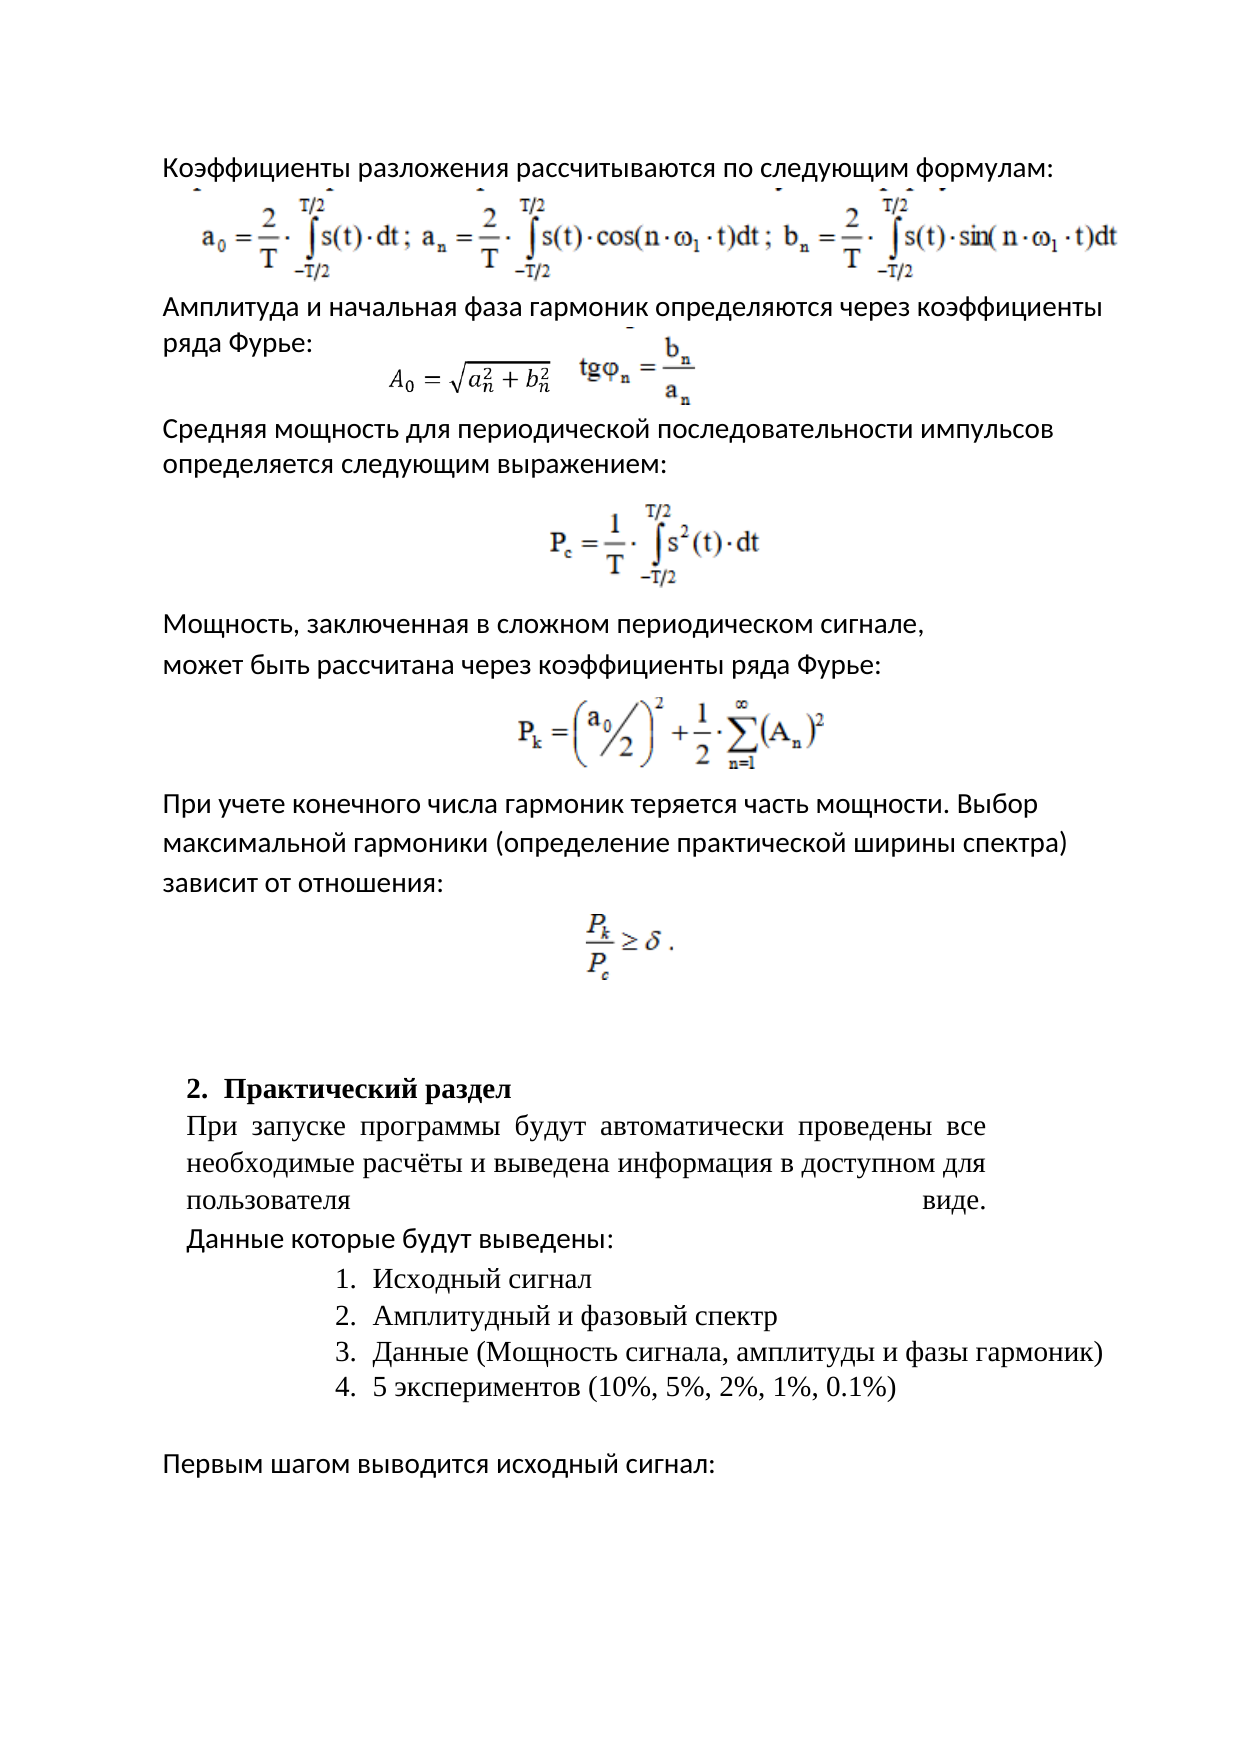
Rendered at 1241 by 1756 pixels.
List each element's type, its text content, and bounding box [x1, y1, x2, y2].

text При учете конечного числа гармоник теряется часть мощности. Выбор максимальной гармоники (определение практической ширины спектра) зависит от отношения: [162, 707, 1115, 899]
picture [549, 504, 761, 588]
subtitle Практический раздел [186, 1071, 1046, 1104]
picture [388, 361, 551, 393]
list 5 экспериментов (10%, 5%, 2%, 1%, 0.1%) [335, 1369, 1137, 1403]
picture [192, 188, 1119, 282]
text Мощность, заключенная в сложном периодическом сигнале, может быть рассчитана через коэффициенты ряда Фурье: [162, 513, 999, 682]
picture [585, 914, 674, 980]
picture [517, 697, 824, 769]
picture [578, 327, 696, 405]
text Средняя мощность для периодической последовательности импульсов определяется следующим выражением: [162, 410, 1137, 481]
list Амплитудный и фазовый спектр [335, 1298, 1137, 1331]
text Амплитуда и начальная фаза гармоник определяются через коэффициенты ряда Фурье: [162, 192, 1137, 360]
text При запуске программы будут автоматически проведены все необходимые расчёты и выведена информация в доступном для пользователя виде. Данные которые будут выведены: [186, 1108, 986, 1255]
text Коэффициенты разложения рассчитываются по следующим формулам: [162, 149, 1137, 184]
text Первым шагом выводится исходный сигнал: [162, 1445, 1061, 1481]
list Исходный сигнал [335, 1262, 1137, 1295]
list Данные (Мощность сигнала, амплитуды и фазы гармоник) [335, 1334, 1137, 1367]
